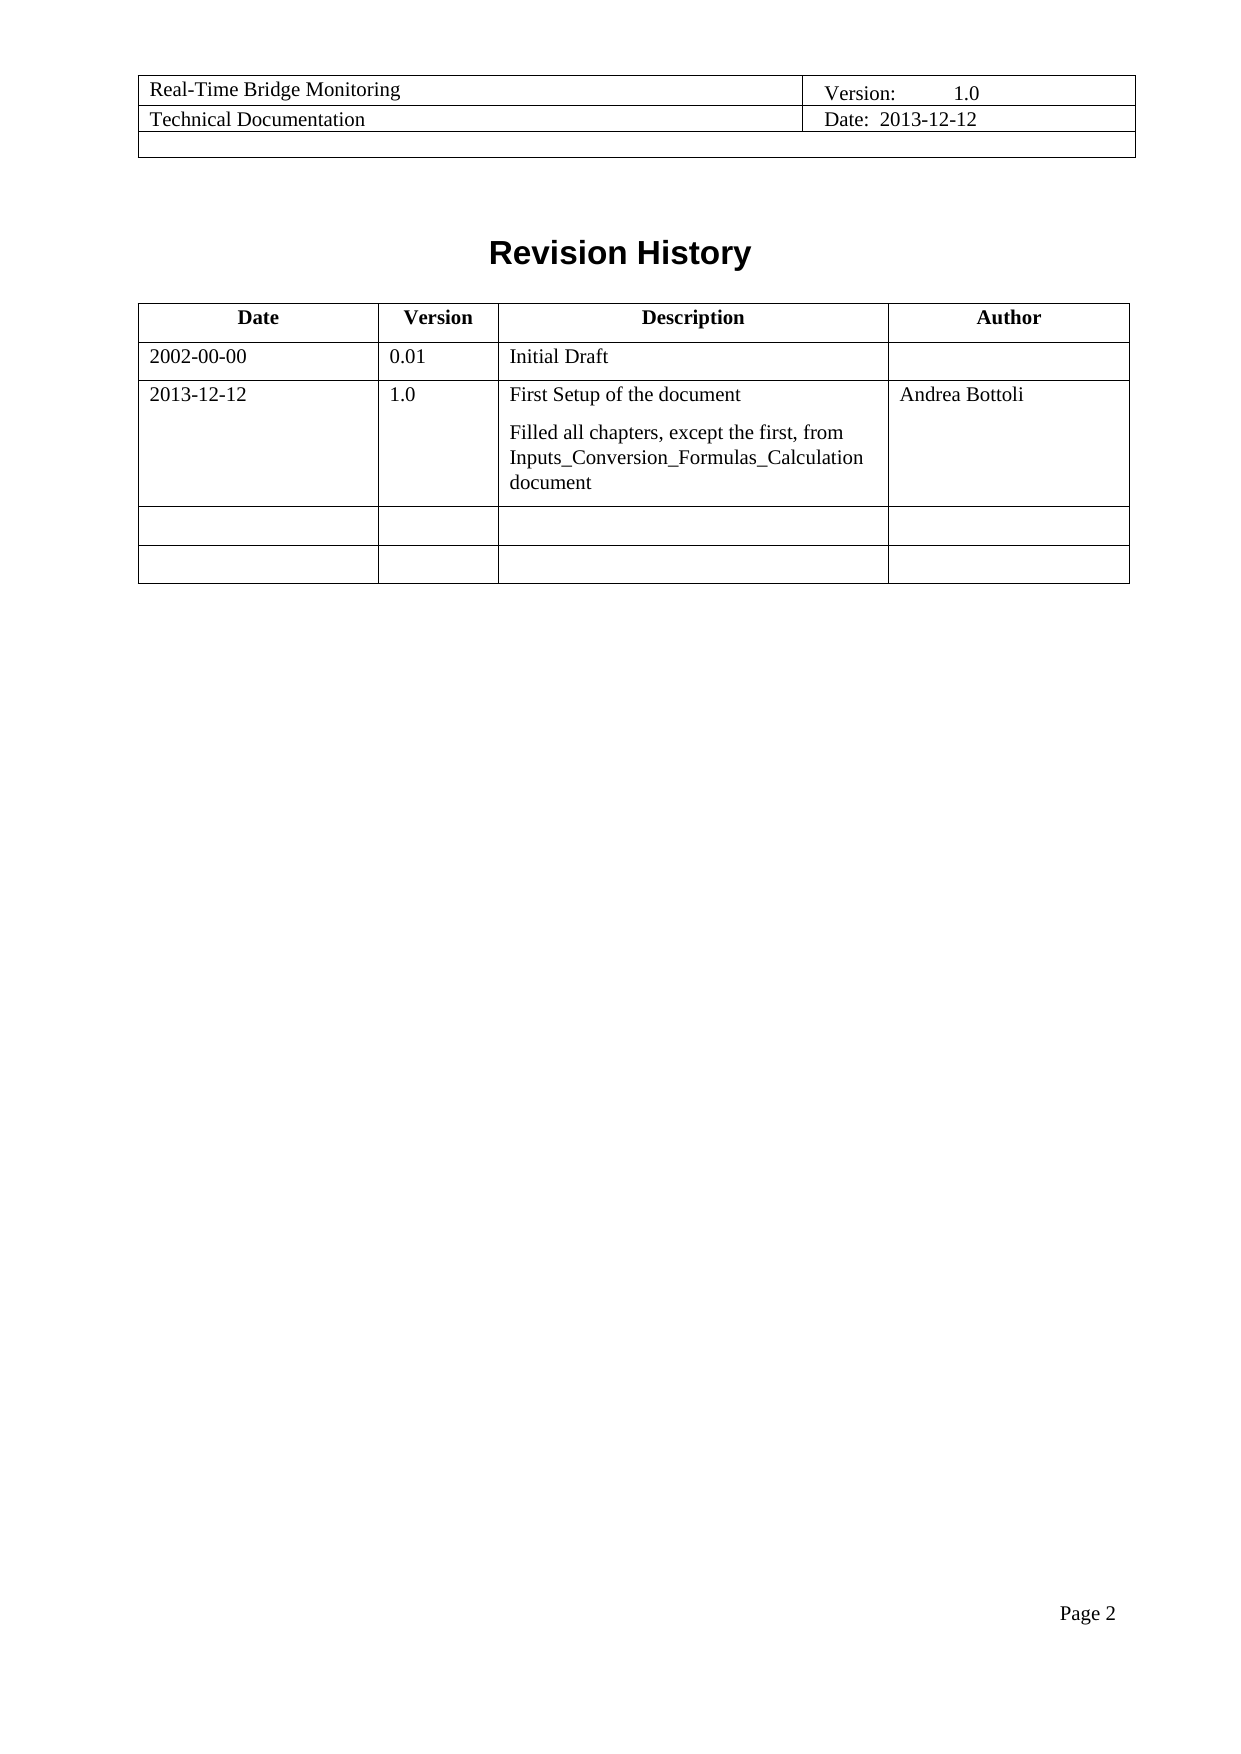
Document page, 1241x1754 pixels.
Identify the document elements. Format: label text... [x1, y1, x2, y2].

table_cell [139, 507, 378, 545]
table_header Version [379, 304, 498, 342]
table_cell [379, 546, 498, 583]
table_header Date [139, 304, 378, 342]
table_cell First Setup of the document Filled all chapters, except the first, from Inputs_Conversion_Formulas_Calculation document [499, 381, 888, 506]
table_cell [499, 546, 888, 583]
table_header Author [889, 304, 1129, 342]
table_cell 1.0 [379, 381, 498, 506]
table_cell [379, 507, 498, 545]
title Revision History [150, 233, 1090, 272]
table_cell 2002-00-00 [139, 343, 378, 380]
table_cell 2013-12-12 [139, 381, 378, 506]
table_cell [139, 546, 378, 583]
table_cell 0.01 [379, 343, 498, 380]
table_cell [889, 507, 1129, 545]
table_cell [889, 343, 1129, 380]
table_cell [889, 546, 1129, 583]
table_cell Andrea Bottoli [889, 381, 1129, 506]
table_header Description [499, 304, 888, 342]
table_cell [499, 507, 888, 545]
table_cell Initial Draft [499, 343, 888, 380]
